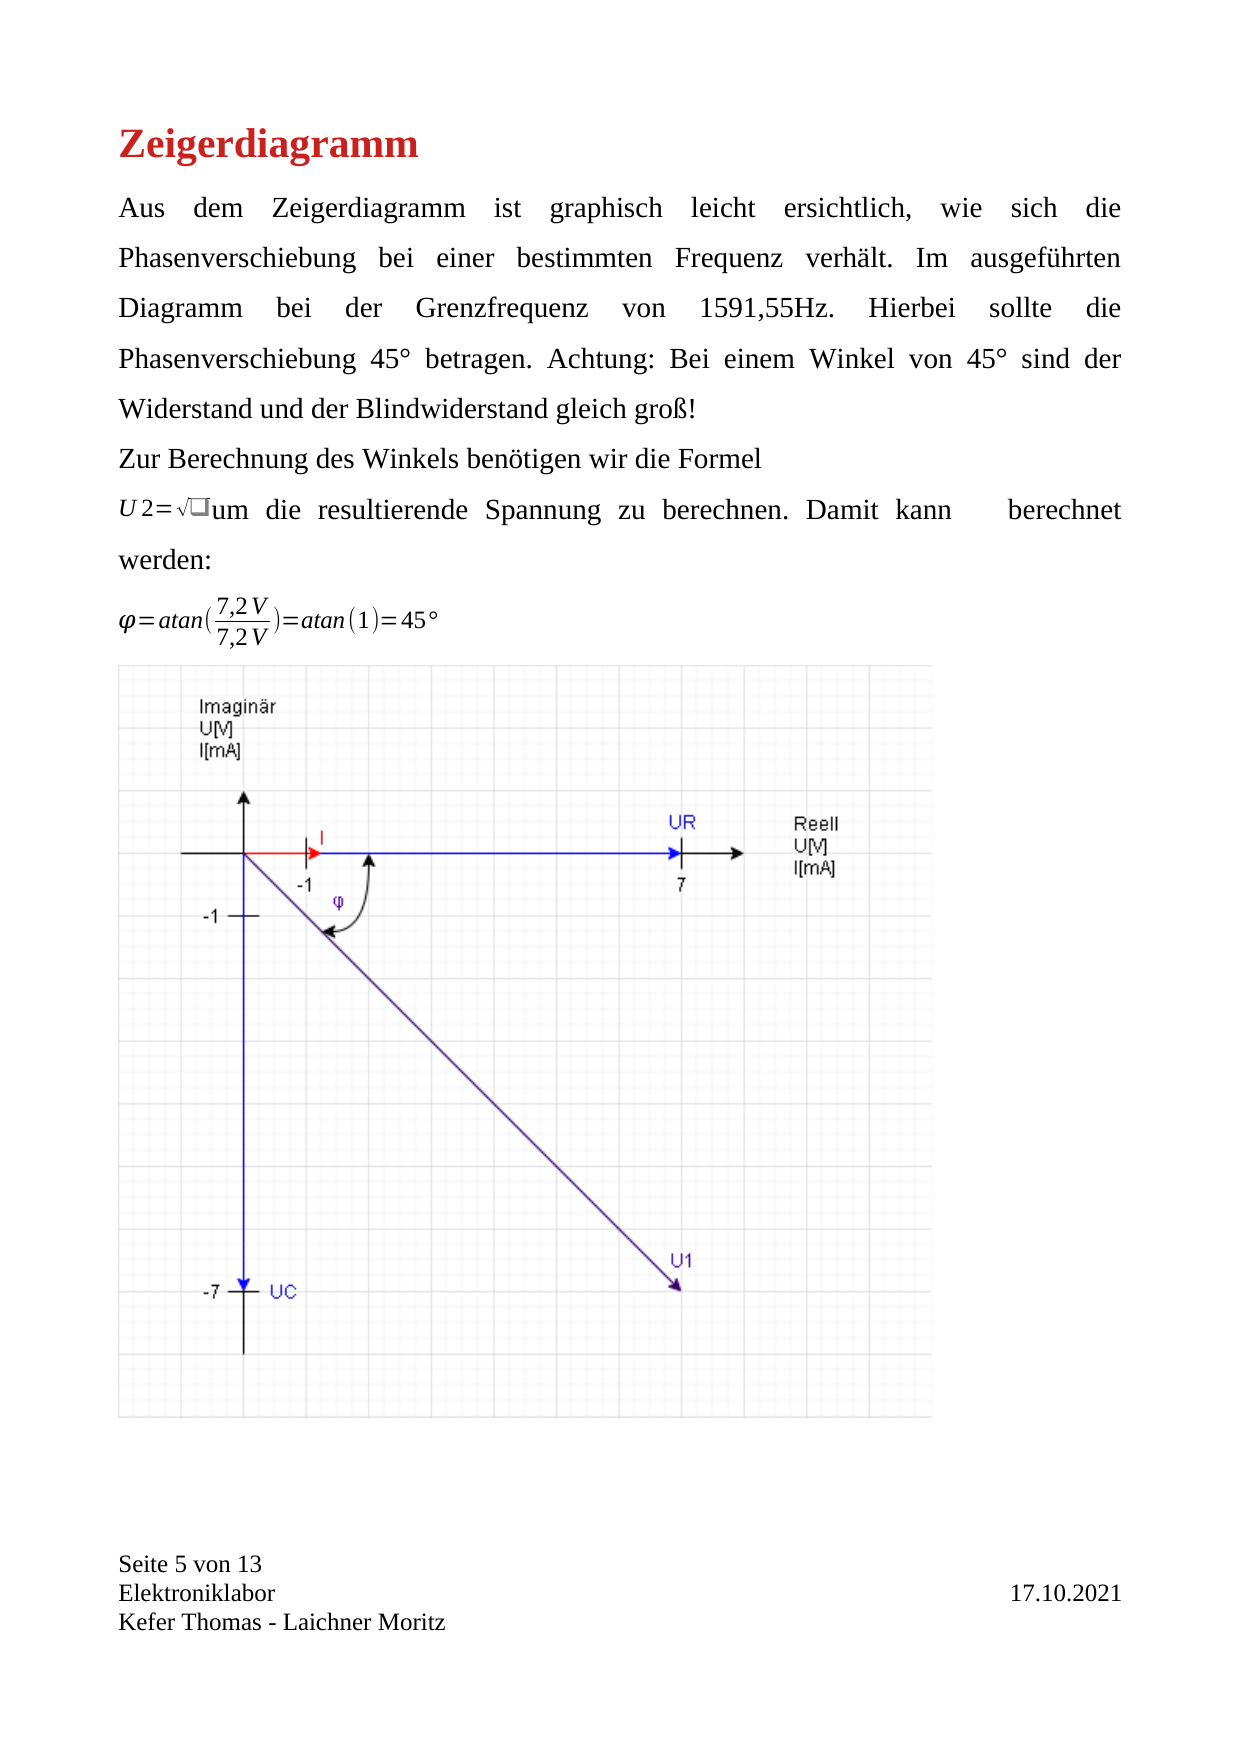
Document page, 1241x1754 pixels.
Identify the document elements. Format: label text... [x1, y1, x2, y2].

text Aus dem Zeigerdiagramm ist graphisch leicht ersichtlich, wie sich die Phasenverschiebung bei einer bestimmten Frequenz verhält. Im ausgeführten Diagramm bei der Grenzfrequenz von 1591,55Hz. Hierbei sollte die Phasenverschiebung 45° betragen. Achtung: Bei einem Winkel von 45° sind der Widerstand und der Blindwiderstand gleich groß! [118, 190, 1122, 425]
picture [118, 665, 933, 1418]
text um die resultierende Spannung zu berechnen. Damit kann 𝜑 berechnet werden: [118, 492, 1122, 576]
text Zur Berechnung des Winkels benötigen wir die Formel [118, 442, 1122, 475]
text Zeigerdiagramm [118, 118, 1122, 166]
